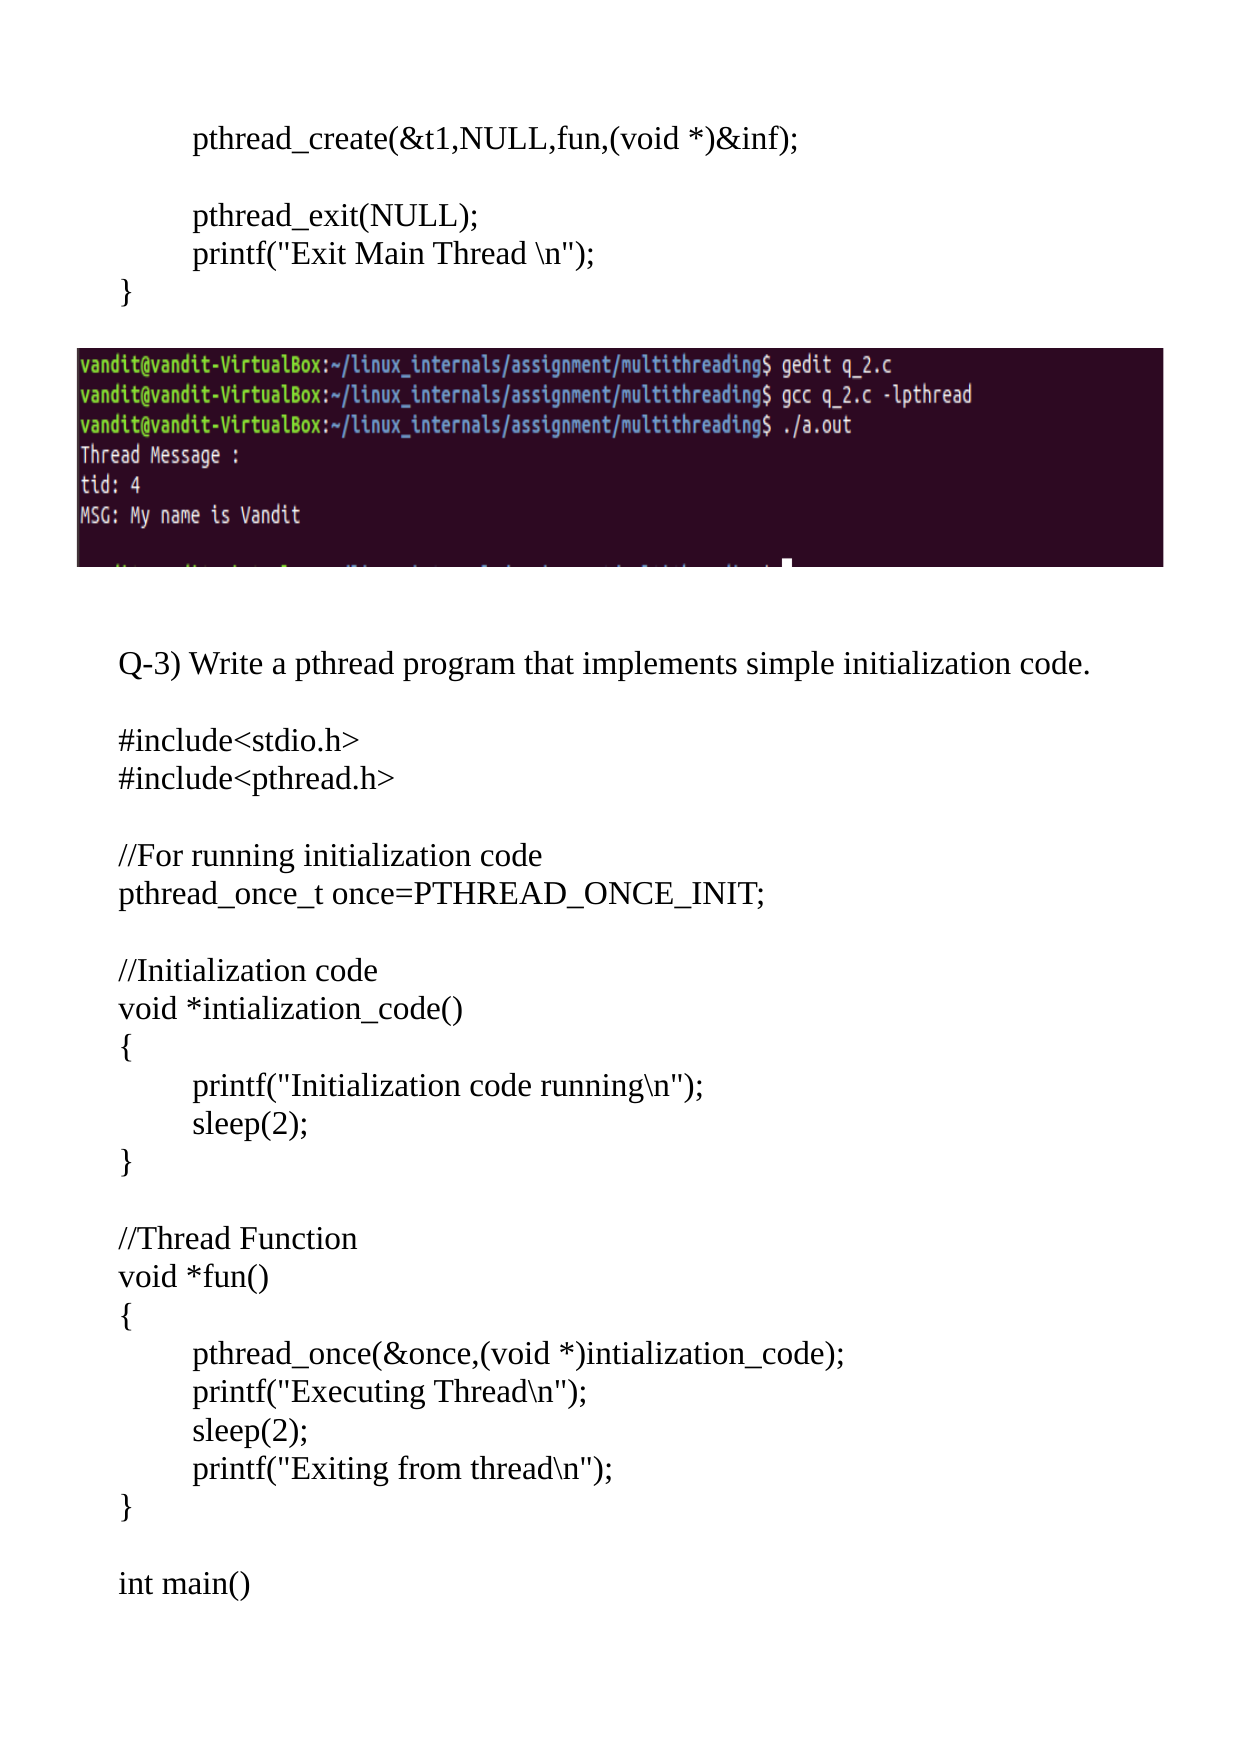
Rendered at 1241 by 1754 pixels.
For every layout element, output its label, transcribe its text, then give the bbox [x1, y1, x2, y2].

text } [118, 1142, 1122, 1180]
text } [118, 1487, 1122, 1525]
text int main() [118, 1563, 1122, 1602]
text Q-3) Write a pthread program that implements simple initialization code. [118, 643, 1122, 682]
text pthread_create(&t1,NULL,fun,(void *)&inf); [118, 118, 1122, 156]
text #include<pthread.h> [118, 758, 1122, 797]
text void *intialization_code() [118, 988, 1122, 1027]
text void *fun() [118, 1257, 1122, 1295]
text #include<stdio.h> [118, 720, 1122, 758]
text //Thread Function [118, 1218, 1122, 1257]
text { [118, 1027, 1122, 1065]
text { [118, 1295, 1122, 1333]
text printf("Executing Thread\n"); [118, 1372, 1122, 1410]
text //Initialization code [118, 950, 1122, 988]
text } [118, 271, 1122, 310]
text sleep(2); [118, 1410, 1122, 1448]
text pthread_once(&once,(void *)intialization_code); [118, 1333, 1122, 1372]
text printf("Exit Main Thread \n"); [118, 233, 1122, 271]
text pthread_exit(NULL); [118, 195, 1122, 233]
text //For running initialization code [118, 835, 1122, 873]
text printf("Exiting from thread\n"); [118, 1448, 1122, 1487]
text sleep(2); [118, 1103, 1122, 1142]
text pthread_once_t once=PTHREAD_ONCE_INIT; [118, 873, 1122, 912]
text printf("Initialization code running\n"); [118, 1065, 1122, 1103]
picture [76, 348, 1164, 567]
